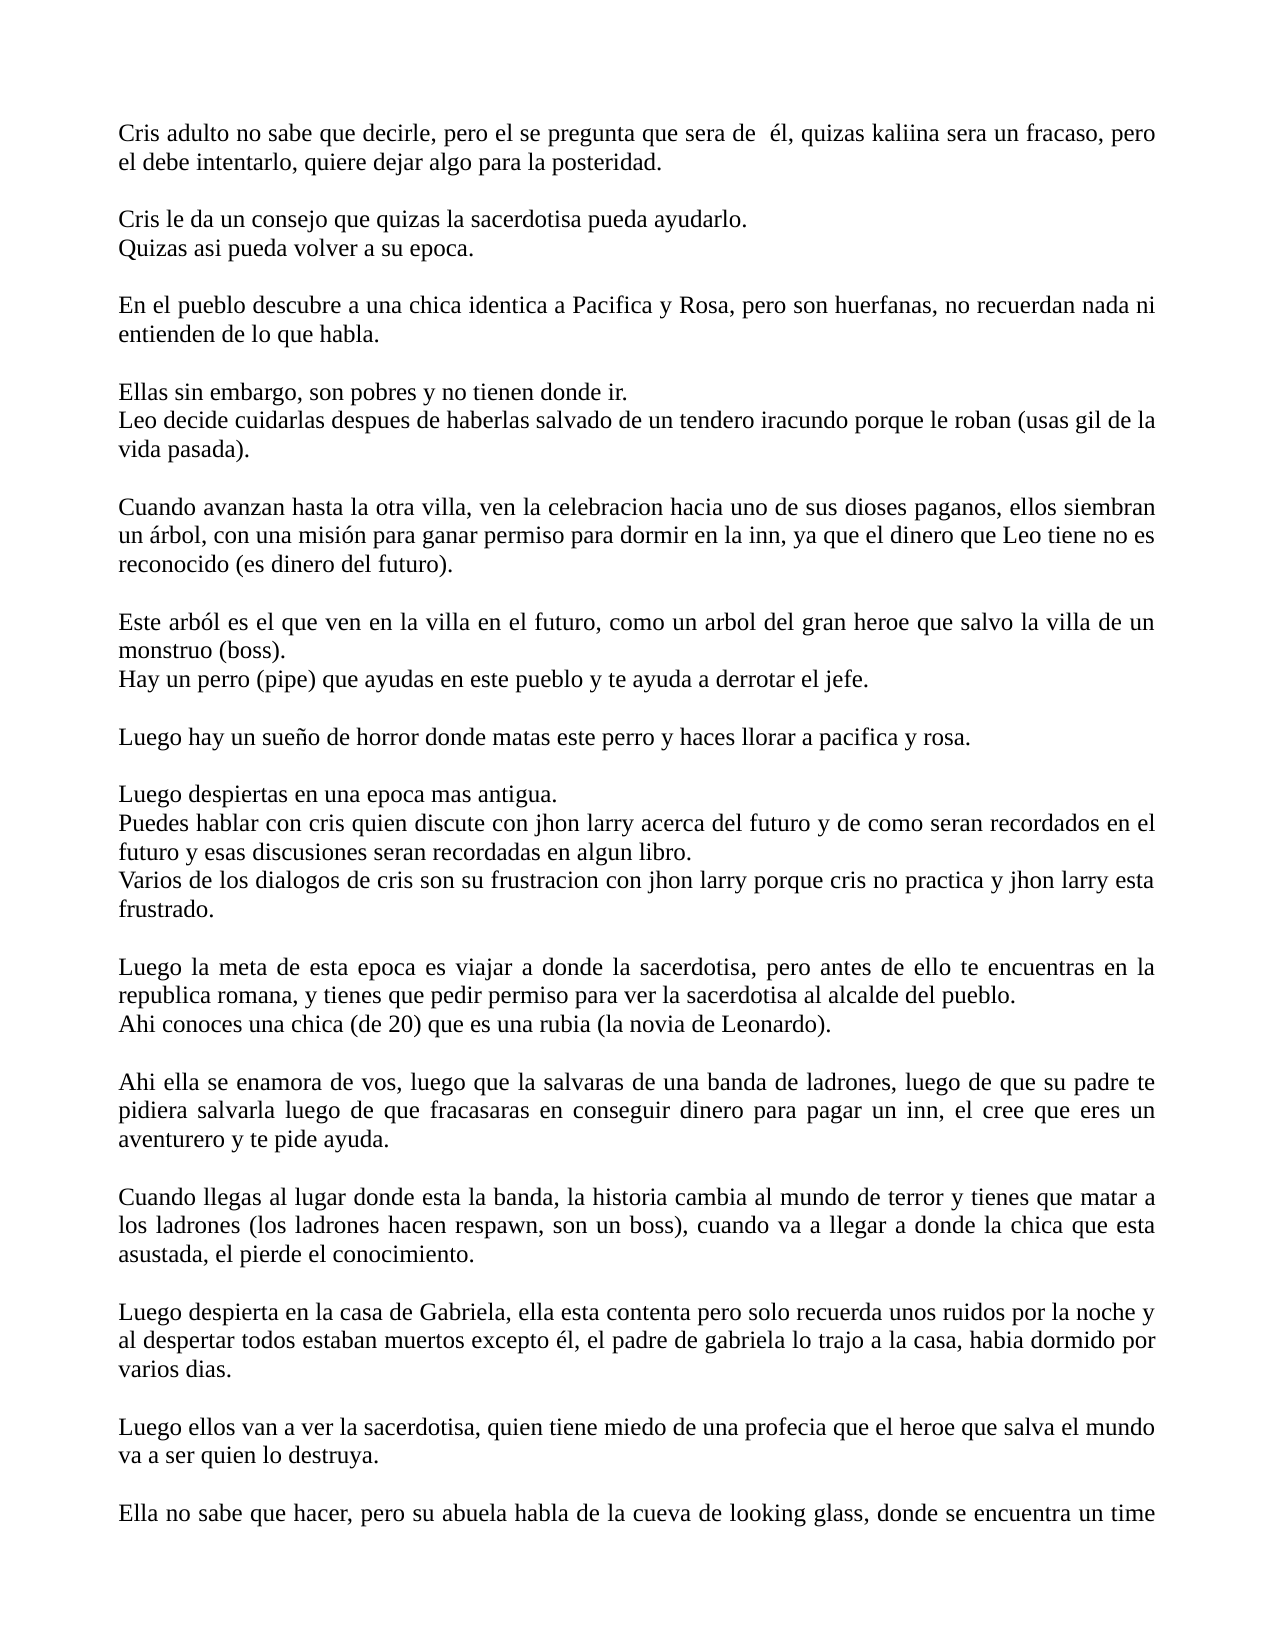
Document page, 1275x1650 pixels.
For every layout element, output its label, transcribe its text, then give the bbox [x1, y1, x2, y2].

text Luego ellos van a ver la sacerdotisa, quien tiene miedo de una profecia que el heroe que salva el mundo va a ser quien lo destruya. [118, 1412, 1157, 1469]
text Luego despiertas en una epoca mas antigua. [118, 779, 1157, 808]
text Luego la meta de esta epoca es viajar a donde la sacerdotisa, pero antes de ello te encuentras en la republica romana, y tienes que pedir permiso para ver la sacerdotisa al alcalde del pueblo. [118, 952, 1157, 1009]
text Luego despierta en la casa de Gabriela, ella esta contenta pero solo recuerda unos ruidos por la noche y al despertar todos estaban muertos excepto él, el padre de gabriela lo trajo a la casa, habia dormido por varios dias. [118, 1297, 1157, 1383]
text Cuando llegas al lugar donde esta la banda, la historia cambia al mundo de terror y tienes que matar a los ladrones (los ladrones hacen respawn, son un boss), cuando va a llegar a donde la chica que esta asustada, el pierde el conocimiento. [118, 1182, 1157, 1268]
text Cris le da un consejo que quizas la sacerdotisa pueda ayudarlo. [118, 204, 1157, 233]
text Varios de los dialogos de cris son su frustracion con jhon larry porque cris no practica y jhon larry esta frustrado. [118, 866, 1157, 923]
text Hay un perro (pipe) que ayudas en este pueblo y te ayuda a derrotar el jefe. [118, 664, 1157, 693]
text Cris adulto no sabe que decirle, pero el se pregunta que sera de él, quizas kaliina sera un fracaso, pero el debe intentarlo, quiere dejar algo para la posteridad. [118, 118, 1157, 176]
text Ellas sin embargo, son pobres y no tienen donde ir. [118, 377, 1157, 406]
text Leo decide cuidarlas despues de haberlas salvado de un tendero iracundo porque le roban (usas gil de la vida pasada). [118, 406, 1157, 463]
text Cuando avanzan hasta la otra villa, ven la celebracion hacia uno de sus dioses paganos, ellos siembran un árbol, con una misión para ganar permiso para dormir en la inn, ya que el dinero que Leo tiene no es reconocido (es dinero del futuro). [118, 492, 1157, 578]
text Ella no sabe que hacer, pero su abuela habla de la cueva de looking glass, donde se encuentra un time [118, 1498, 1157, 1527]
text Luego hay un sueño de horror donde matas este perro y haces llorar a pacifica y rosa. [118, 722, 1157, 751]
text Puedes hablar con cris quien discute con jhon larry acerca del futuro y de como seran recordados en el futuro y esas discusiones seran recordadas en algun libro. [118, 808, 1157, 866]
text En el pueblo descubre a una chica identica a Pacifica y Rosa, pero son huerfanas, no recuerdan nada ni entienden de lo que habla. [118, 291, 1157, 348]
text Ahi conoces una chica (de 20) que es una rubia (la novia de Leonardo). [118, 1009, 1157, 1038]
text Este arból es el que ven en la villa en el futuro, como un arbol del gran heroe que salvo la villa de un monstruo (boss). [118, 607, 1157, 664]
text Quizas asi pueda volver a su epoca. [118, 233, 1157, 262]
text Ahi ella se enamora de vos, luego que la salvaras de una banda de ladrones, luego de que su padre te pidiera salvarla luego de que fracasaras en conseguir dinero para pagar un inn, el cree que eres un aventurero y te pide ayuda. [118, 1067, 1157, 1153]
